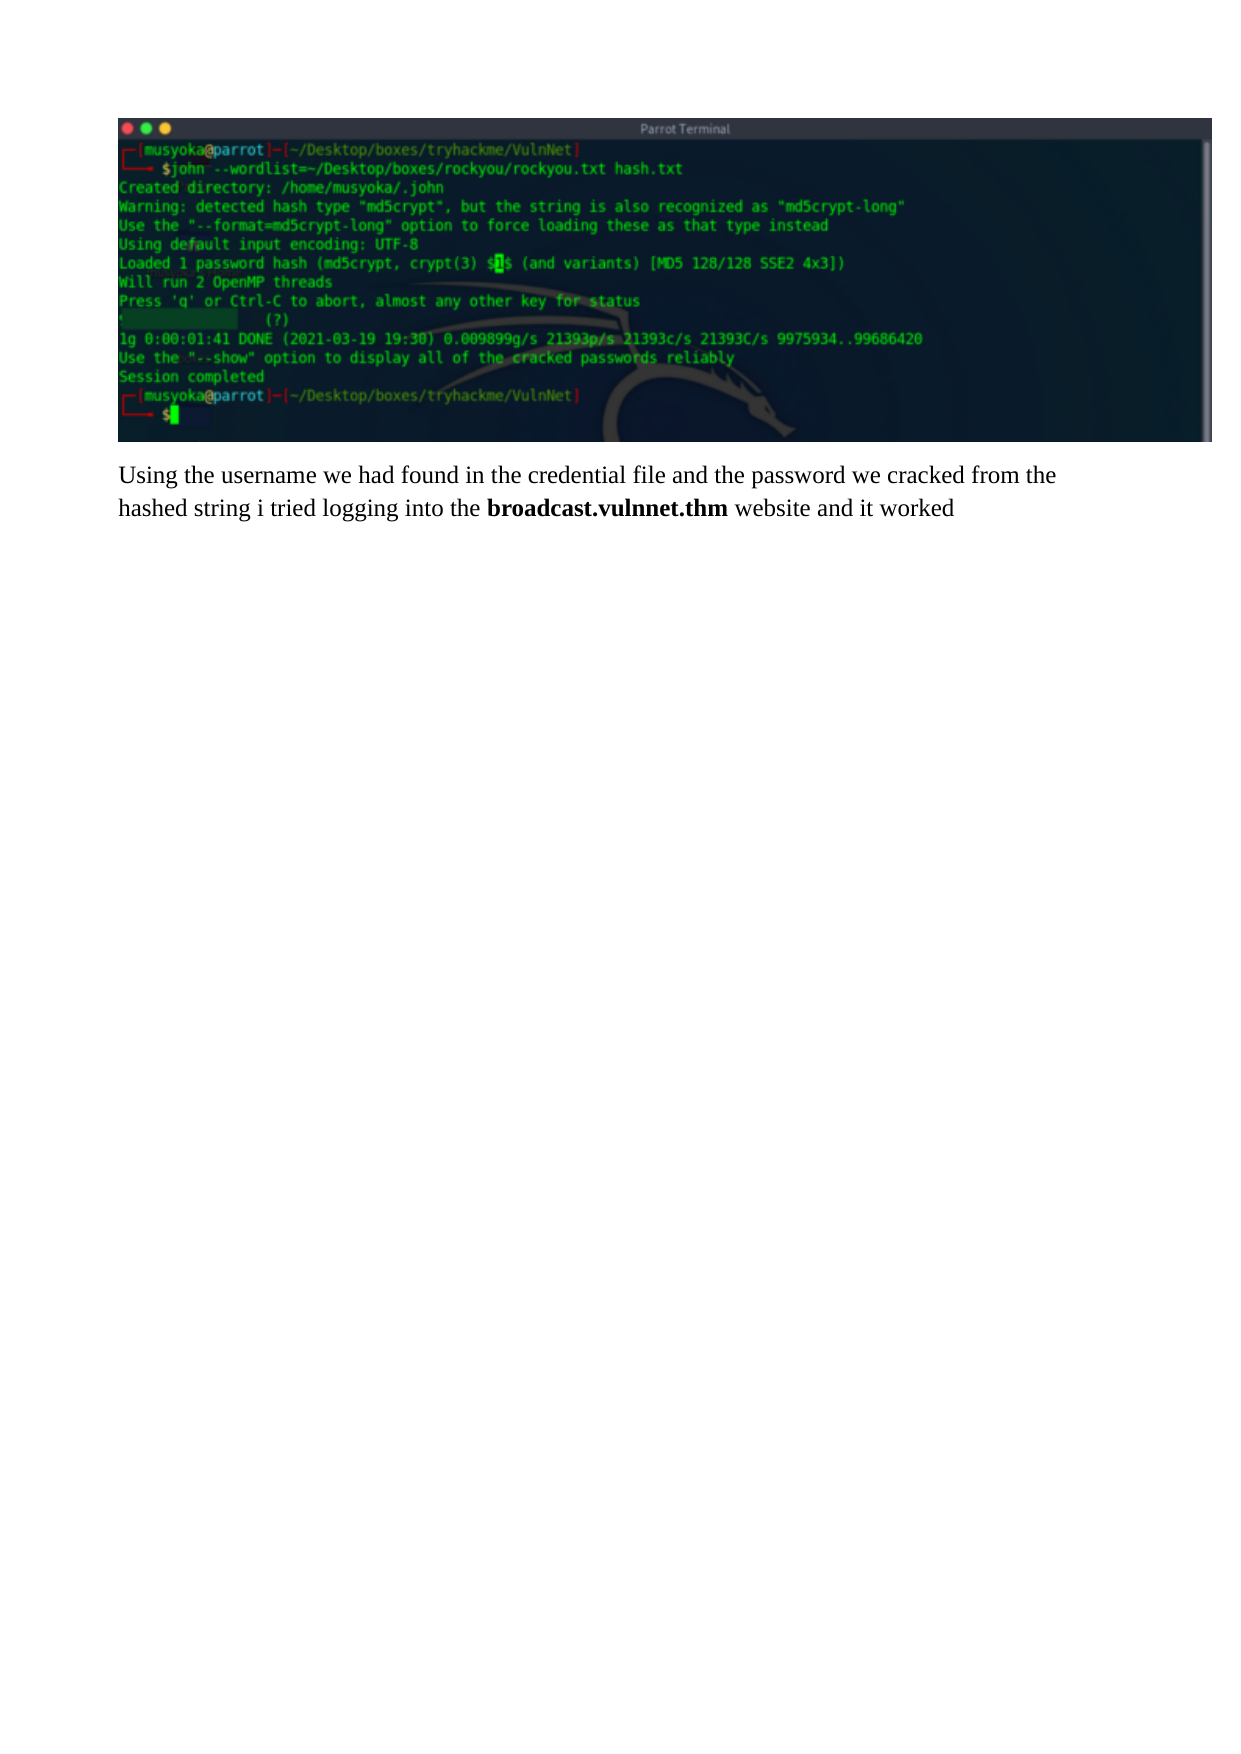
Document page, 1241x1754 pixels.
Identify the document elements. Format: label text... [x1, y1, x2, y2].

text Using the username we had found in the credential file and the password we cracked from the hashed string i tried logging into the broadcast.vulnnet.thm website and it worked [118, 460, 1122, 522]
picture [118, 118, 1212, 442]
